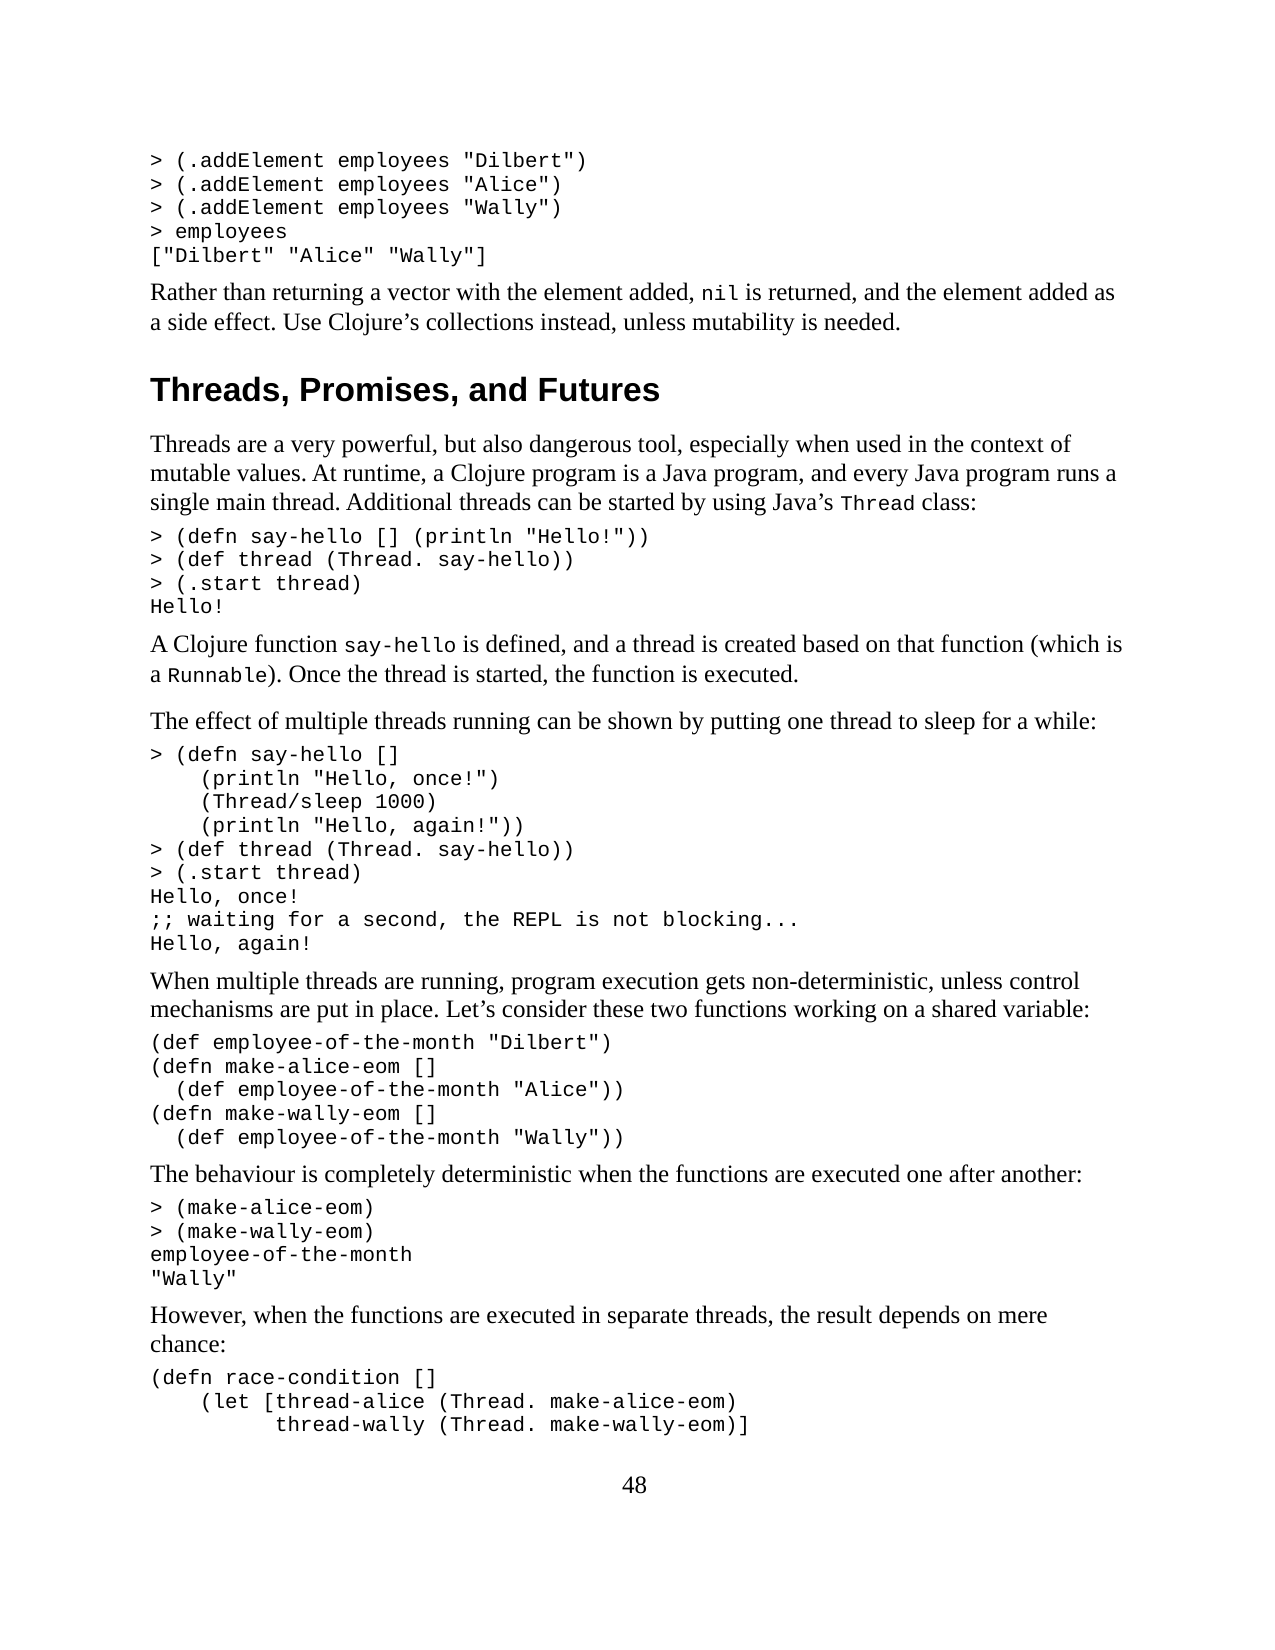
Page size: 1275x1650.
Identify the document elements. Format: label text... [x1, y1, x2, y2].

text The effect of multiple threads running can be shown by putting one thread to sleep for a while: [150, 706, 1125, 735]
text (def employee-of-the-month "Alice")) [150, 1079, 1125, 1103]
text Rather than returning a vector with the element added, nil is returned, and the element added as a side effect. Use Clojure’s collections instead, unless mutability is needed. [150, 277, 1125, 336]
text (defn make-alice-eom [] [150, 1056, 1125, 1079]
text ["Dilbert" "Alice" "Wally"] [150, 244, 1125, 268]
text "Wally" [150, 1268, 1125, 1292]
text The behaviour is completely deterministic when the functions are executed one after another: [150, 1159, 1125, 1188]
text ;; waiting for a second, the REPL is not blocking... [150, 909, 1125, 933]
text (defn make-wally-eom [] [150, 1103, 1125, 1127]
text employee-of-the-month [150, 1244, 1125, 1268]
text (let [thread-alice (Thread. make-alice-eom) [150, 1391, 1125, 1414]
text When multiple threads are running, program execution gets non-deterministic, unless control mechanisms are put in place. Let’s consider these two functions working on a shared variable: [150, 966, 1125, 1023]
text (def employee-of-the-month "Dilbert") [150, 1032, 1125, 1056]
text > (make-alice-eom) [150, 1197, 1125, 1221]
text (defn race-condition [] [150, 1367, 1125, 1391]
text > (.addElement employees "Wally") [150, 197, 1125, 221]
text (def employee-of-the-month "Wally")) [150, 1127, 1125, 1150]
text Hello, again! [150, 933, 1125, 957]
text thread-wally (Thread. make-wally-eom)] [150, 1414, 1125, 1438]
text > (.addElement employees "Alice") [150, 174, 1125, 197]
subtitle Threads, Promises, and Futures [150, 369, 1125, 408]
text > (defn say-hello [] [150, 744, 1125, 768]
text > employees [150, 221, 1125, 244]
text A Clojure function say-hello is defined, and a thread is created based on that function (which is a Runnable). Once the thread is started, the function is executed. [150, 629, 1125, 688]
text > (def thread (Thread. say-hello)) [150, 549, 1125, 573]
text > (.addElement employees "Dilbert") [150, 150, 1125, 174]
text > (.start thread) [150, 573, 1125, 597]
text (Thread/sleep 1000) [150, 791, 1125, 815]
text (println "Hello, once!") [150, 768, 1125, 791]
text > (.start thread) [150, 862, 1125, 886]
text > (defn say-hello [] (println "Hello!")) [150, 526, 1125, 549]
text Hello! [150, 597, 1125, 620]
text Threads are a very powerful, but also dangerous tool, especially when used in the context of mutable values. At runtime, a Clojure program is a Java program, and every Java program runs a single main thread. Additional threads can be started by using Java’s Thread class: [150, 429, 1125, 517]
text > (def thread (Thread. say-hello)) [150, 838, 1125, 862]
text However, when the functions are executed in separate threads, the result depends on mere chance: [150, 1301, 1125, 1358]
text Hello, once! [150, 886, 1125, 909]
text > (make-wally-eom) [150, 1221, 1125, 1244]
text (println "Hello, again!")) [150, 815, 1125, 838]
